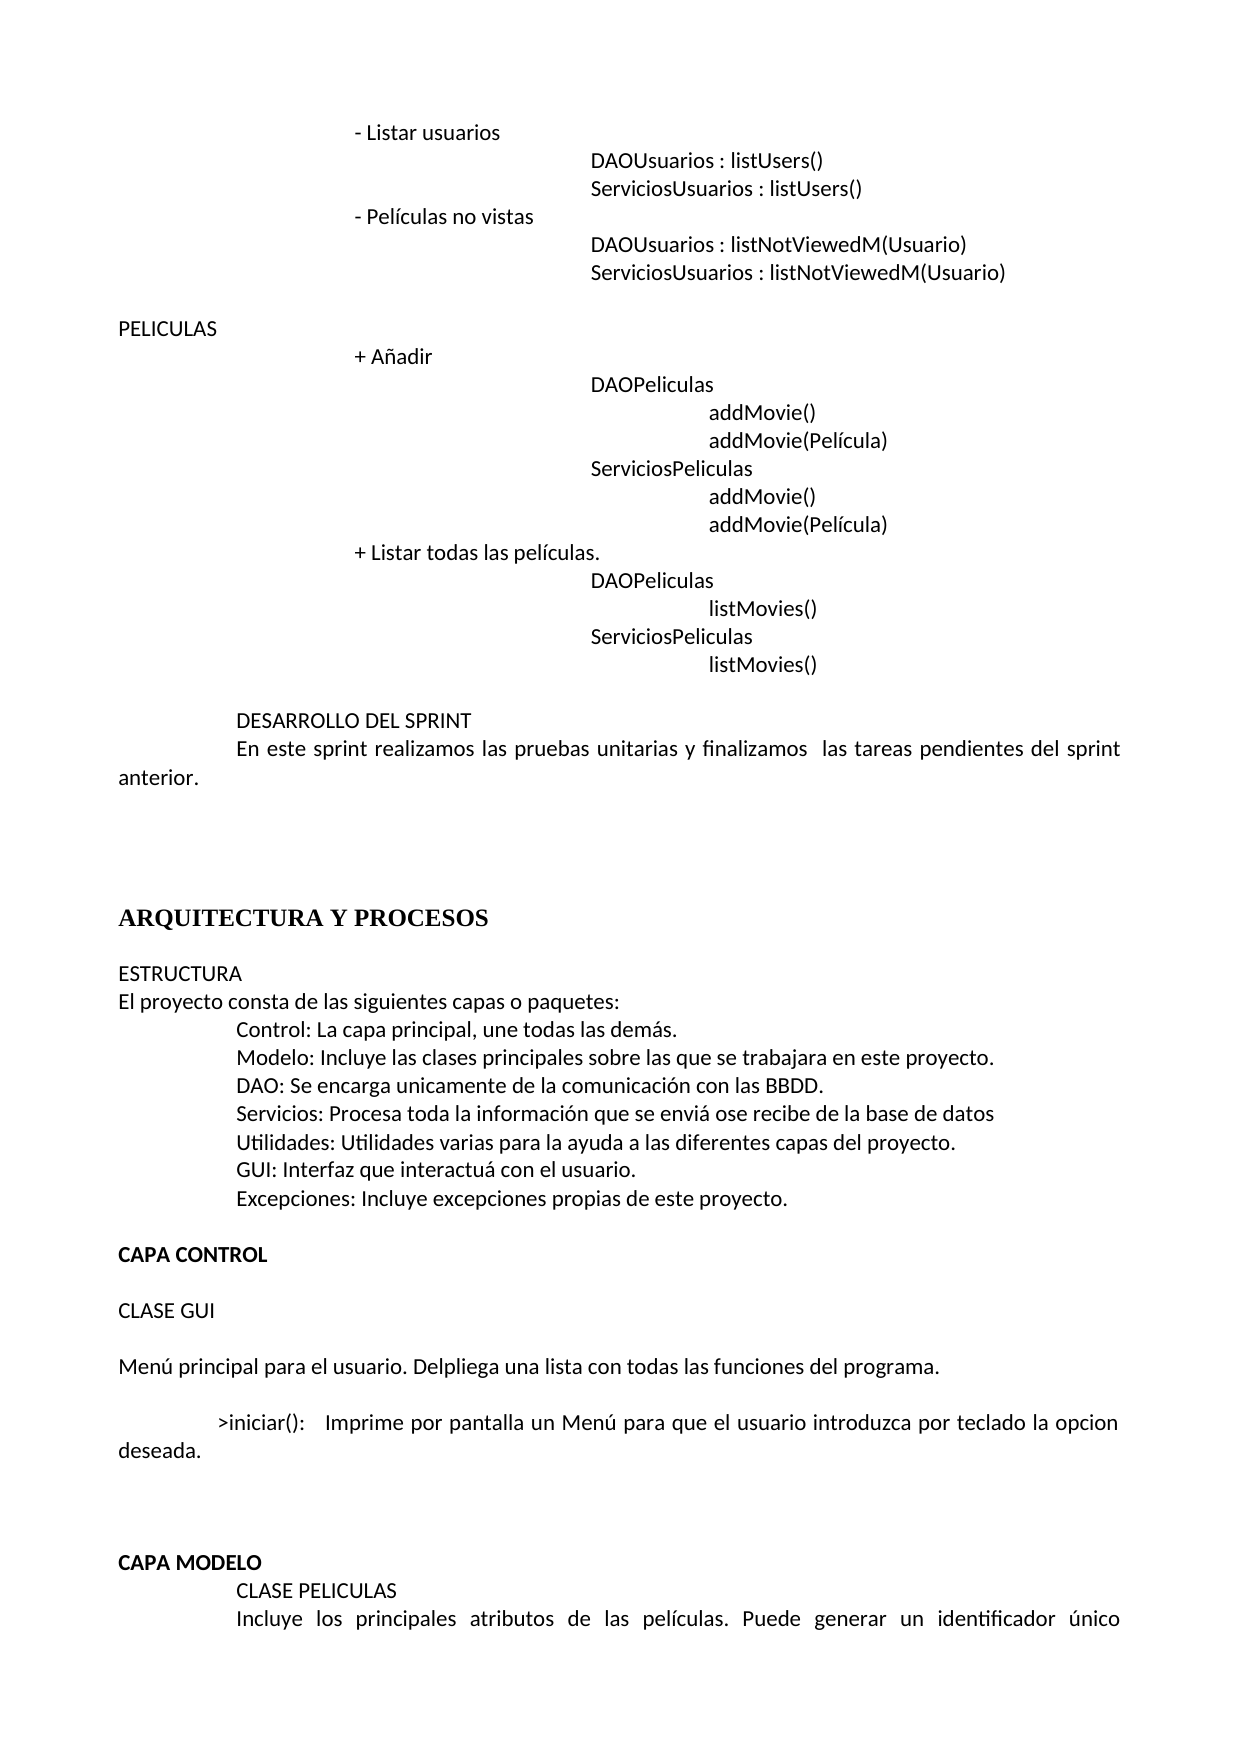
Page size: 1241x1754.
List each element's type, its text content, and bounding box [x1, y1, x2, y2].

text ESTRUCTURA [118, 959, 1122, 987]
text listMovies() [118, 594, 1122, 622]
text PELICULAS [118, 314, 1122, 342]
text ServiciosPeliculas [118, 622, 1122, 651]
text addMovie() [118, 398, 1122, 426]
text DAOUsuarios : listNotViewedM(Usuario) [118, 230, 1122, 258]
text DAOPeliculas [118, 370, 1122, 398]
text DAO: Se encarga unicamente de la comunicación con las BBDD. [118, 1072, 1122, 1099]
text DAOPeliculas [118, 566, 1122, 594]
text - Listar usuarios [118, 118, 1122, 146]
text DESARROLLO DEL SPRINT [118, 707, 1122, 734]
text Utilidades: Utilidades varias para la ayuda a las diferentes capas del proyecto. [118, 1128, 1122, 1156]
text En este sprint realizamos las pruebas unitarias y finalizamos las tareas pendientes del sprint anterior. [118, 734, 1122, 791]
text Servicios: Procesa toda la información que se enviá ose recibe de la base de datos [118, 1099, 1122, 1128]
text DAOUsuarios : listUsers() [118, 146, 1122, 174]
text Incluye los principales atributos de las películas. Puede generar un identificador único [118, 1604, 1122, 1632]
text + Listar todas las películas. [118, 538, 1122, 566]
text addMovie(Película) [118, 426, 1122, 454]
text Menú principal para el usuario. Delpliega una lista con todas las funciones del programa. [118, 1352, 1122, 1380]
text El proyecto consta de las siguientes capas o paquetes: [118, 987, 1122, 1016]
text CLASE PELICULAS [118, 1576, 1122, 1604]
text Excepciones: Incluye excepciones propias de este proyecto. [118, 1184, 1122, 1212]
text ServiciosUsuarios : listUsers() [118, 174, 1122, 202]
text CAPA CONTROL [118, 1240, 1122, 1268]
text Control: La capa principal, une todas las demás. [118, 1016, 1122, 1043]
text + Añadir [118, 342, 1122, 370]
text >iniciar(): Imprime por pantalla un Menú para que el usuario introduzca por teclado la opcion deseada. [118, 1408, 1122, 1464]
text addMovie(Película) [118, 510, 1122, 538]
text listMovies() [118, 651, 1122, 678]
text CAPA MODELO [118, 1548, 1122, 1576]
text GUI: Interfaz que interactuá con el usuario. [118, 1156, 1122, 1184]
text - Películas no vistas [118, 202, 1122, 230]
text ARQUITECTURA Y PROCESOS [118, 903, 1122, 931]
text ServiciosUsuarios : listNotViewedM(Usuario) [118, 258, 1122, 286]
text ServiciosPeliculas [118, 454, 1122, 482]
text CLASE GUI [118, 1296, 1122, 1324]
text Modelo: Incluye las clases principales sobre las que se trabajara en este proyecto. [118, 1043, 1122, 1072]
text addMovie() [118, 482, 1122, 510]
